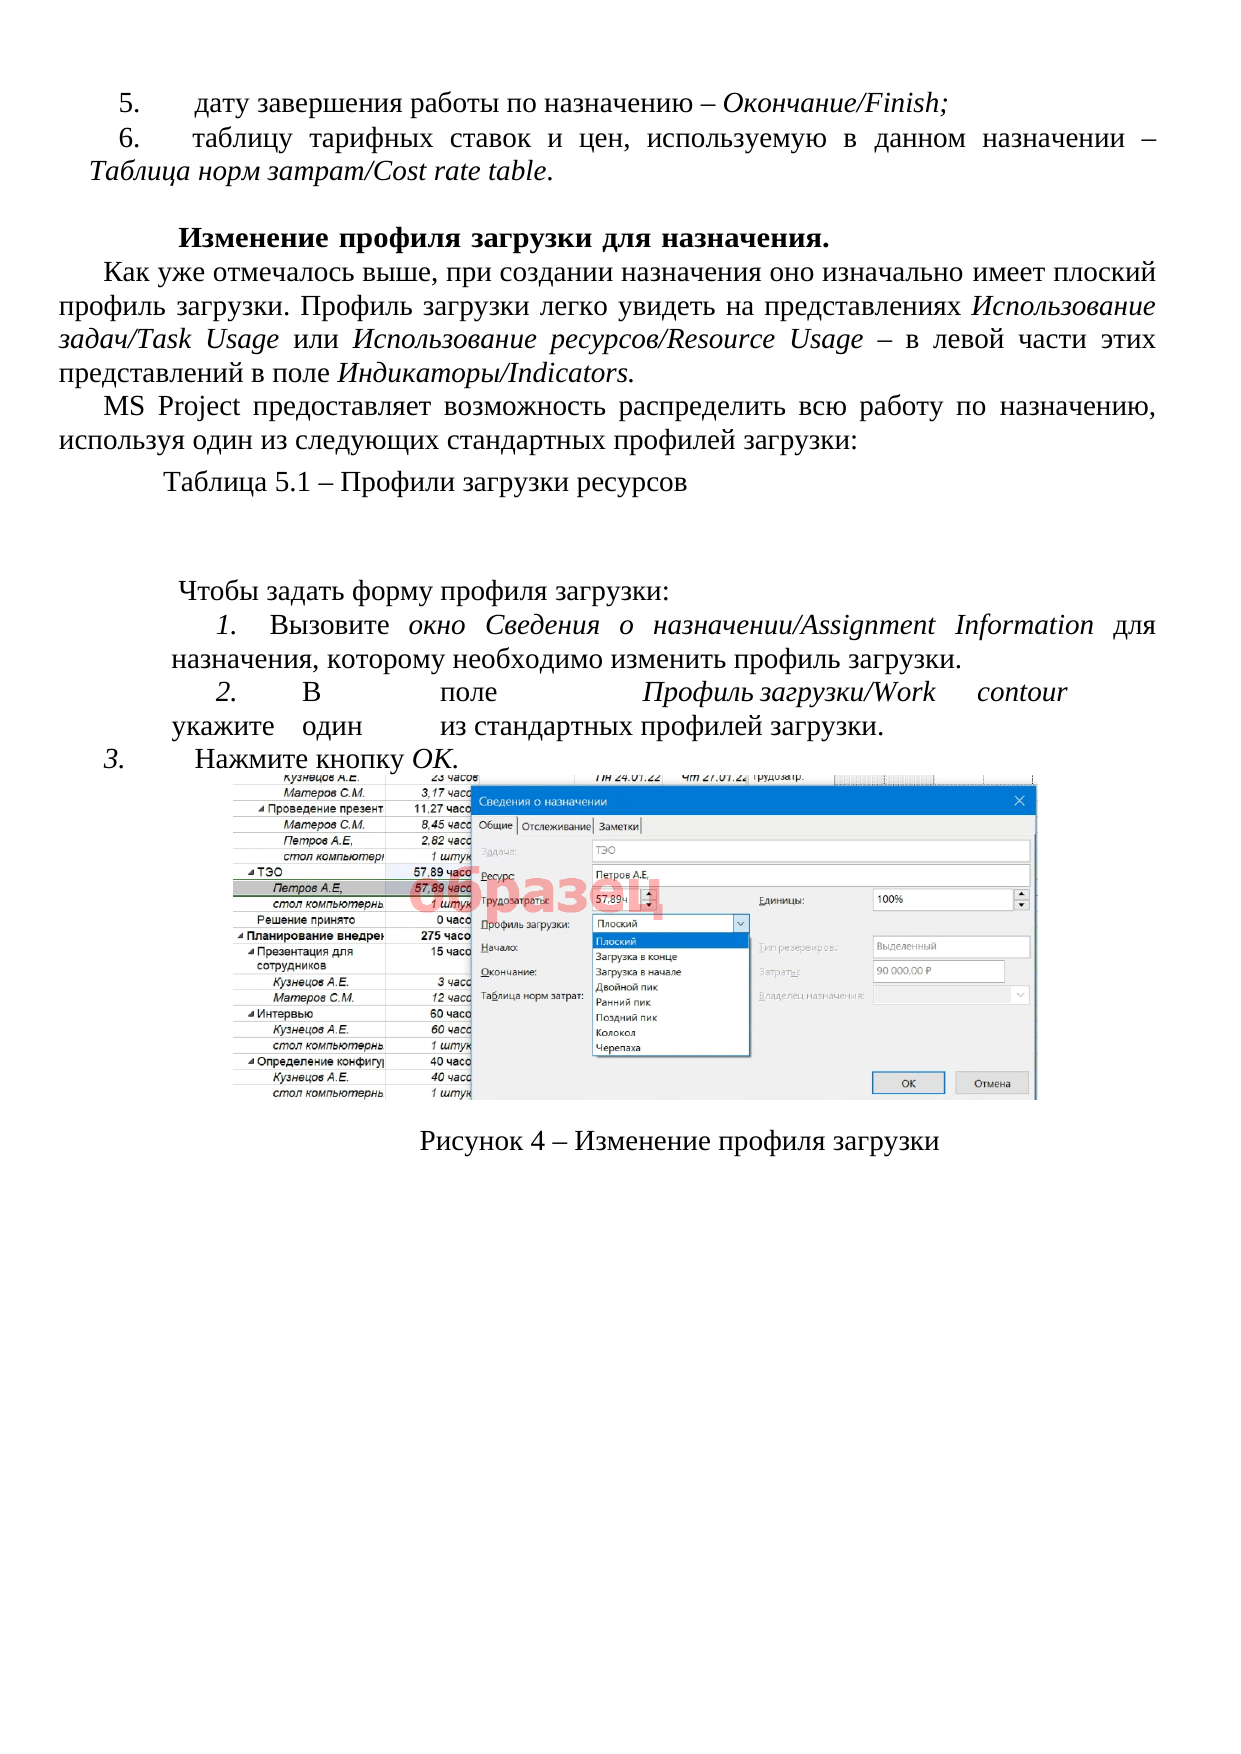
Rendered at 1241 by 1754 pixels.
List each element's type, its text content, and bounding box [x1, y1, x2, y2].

list Нажмите кнопку OK. [59, 742, 1182, 775]
text Как уже отмечалось выше, при создании назначения оно изначально имеет плоский профиль загрузки. Профиль загрузки легко увидеть на представлениях Использование задач/Task Usage или Использование ресурсов/Resource Usage – в левой части этих представлений в поле Индикаторы/Indicators. [59, 254, 1156, 388]
text Изменение профиля загрузки для назначения. [134, 221, 1182, 254]
text MS Project предоставляет возможность распределить всю работу по назначению, используя один из следующих стандартных профилей загрузки: [59, 388, 1156, 455]
text Чтобы задать форму профиля загрузки: [134, 574, 1182, 607]
list Вызовите окно Сведения о назначении/Assignment Information для назначения, которому необходимо изменить профиль загрузки. [171, 607, 1156, 674]
list таблицу тарифных ставок и цен, используемую в данном назначении – Таблица норм затрат/Cost rate table. [89, 120, 1156, 187]
picture [233, 775, 1038, 1100]
list дату завершения работы по назначению – Окончание/Finish; [89, 86, 1182, 120]
text Таблица 5.1 – Профили загрузки ресурсов [118, 464, 1182, 497]
text Рисунок 4 – Изменение профиля загрузки [132, 1123, 1182, 1157]
list В поле Профиль загрузки/Work contour укажите один из стандартных профилей загрузки. [171, 674, 1156, 742]
